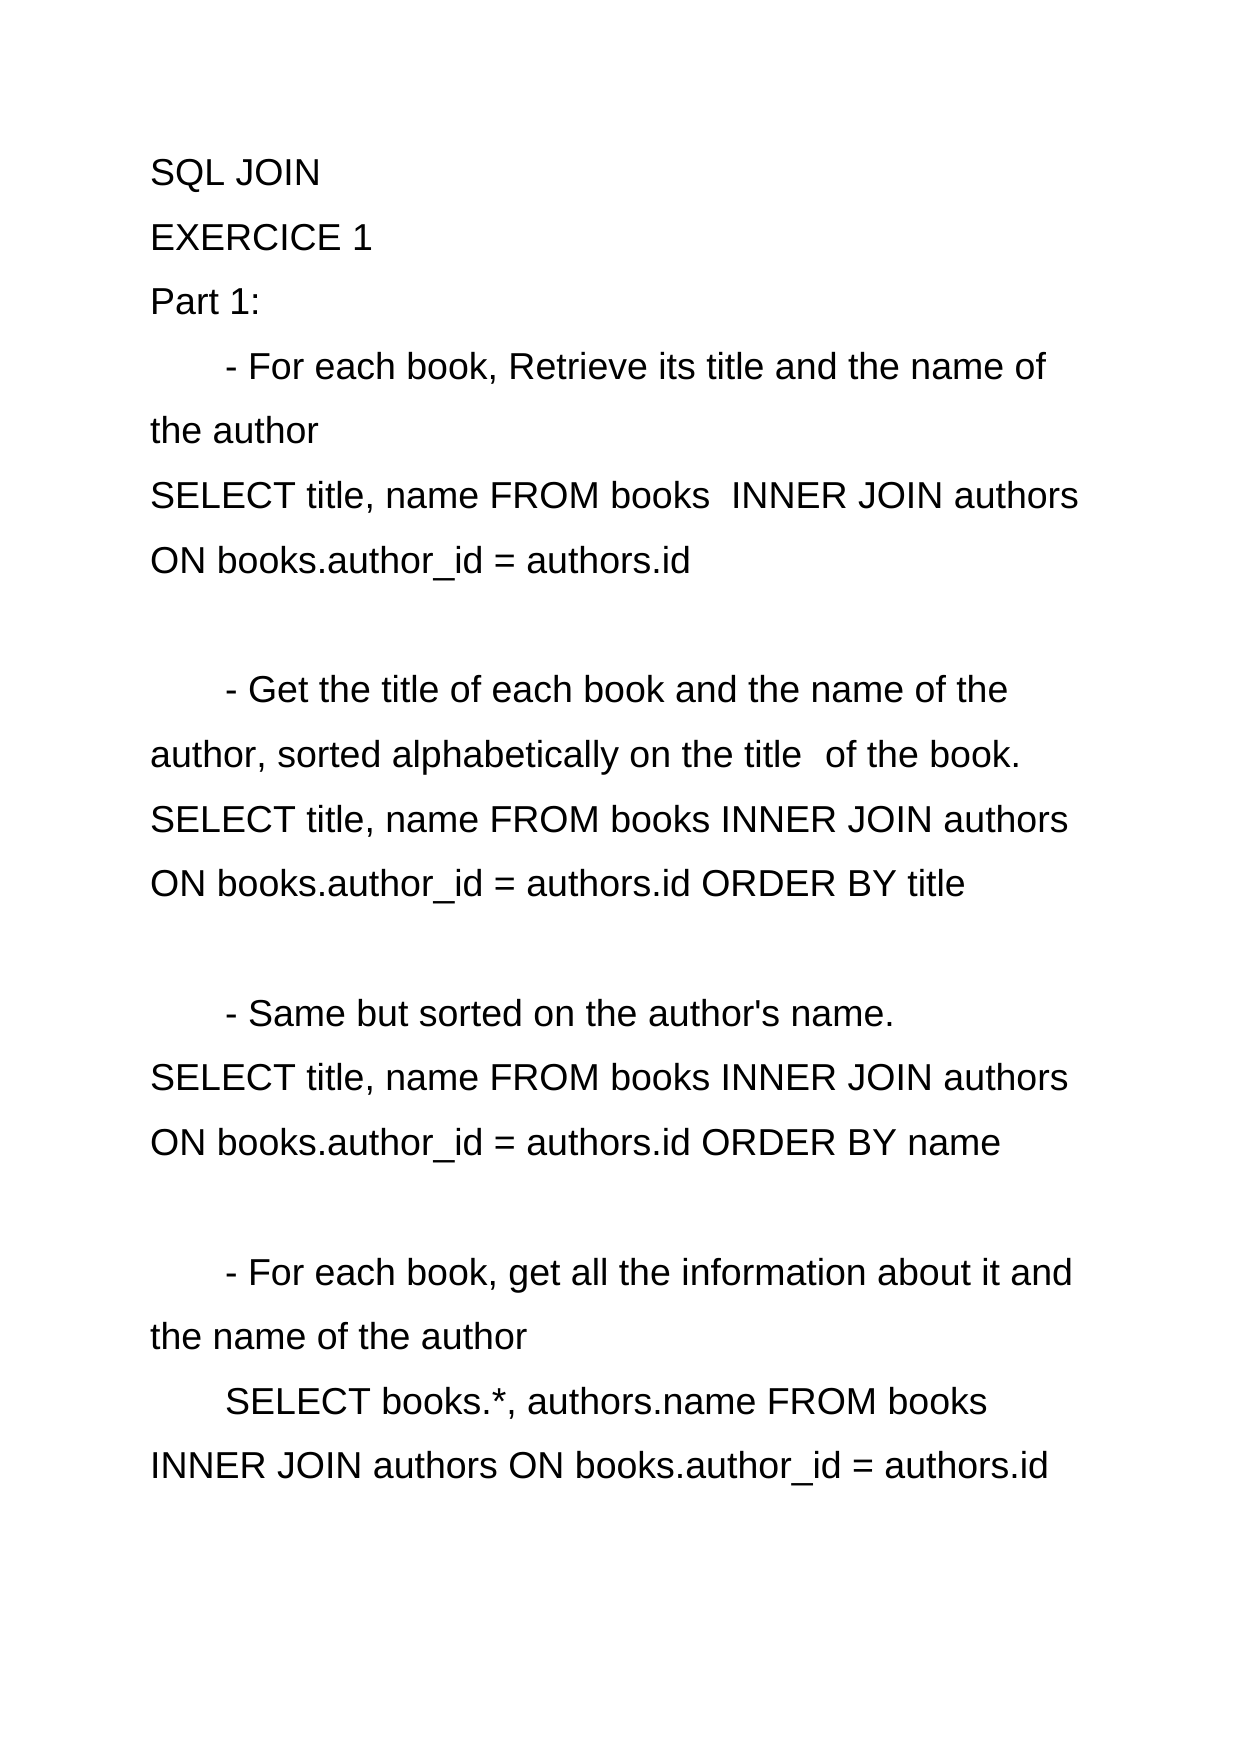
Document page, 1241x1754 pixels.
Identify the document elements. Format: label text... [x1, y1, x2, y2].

text - For each book, Retrieve its title and the name of the author [150, 344, 1090, 452]
text - Same but sorted on the author's name. [150, 991, 1090, 1034]
text SELECT books.*, authors.name FROM books INNER JOIN authors ON books.author_id = authors.id [150, 1379, 1090, 1487]
text SQL JOIN [150, 150, 1090, 193]
text EXERCICE 1 [150, 215, 1090, 258]
text - For each book, get all the information about it and the name of the author [150, 1250, 1090, 1357]
text SELECT title, name FROM books INNER JOIN authors ON books.author_id = authors.id ORDER BY name [150, 1056, 1090, 1163]
text SELECT title, name FROM books INNER JOIN authors ON books.author_id = authors.id [150, 473, 1090, 581]
text Part 1: [150, 279, 1090, 322]
text - Get the title of each book and the name of the author, sorted alphabetically on the title of the book. [150, 667, 1090, 775]
text SELECT title, name FROM books INNER JOIN authors ON books.author_id = authors.id ORDER BY title [150, 797, 1090, 905]
